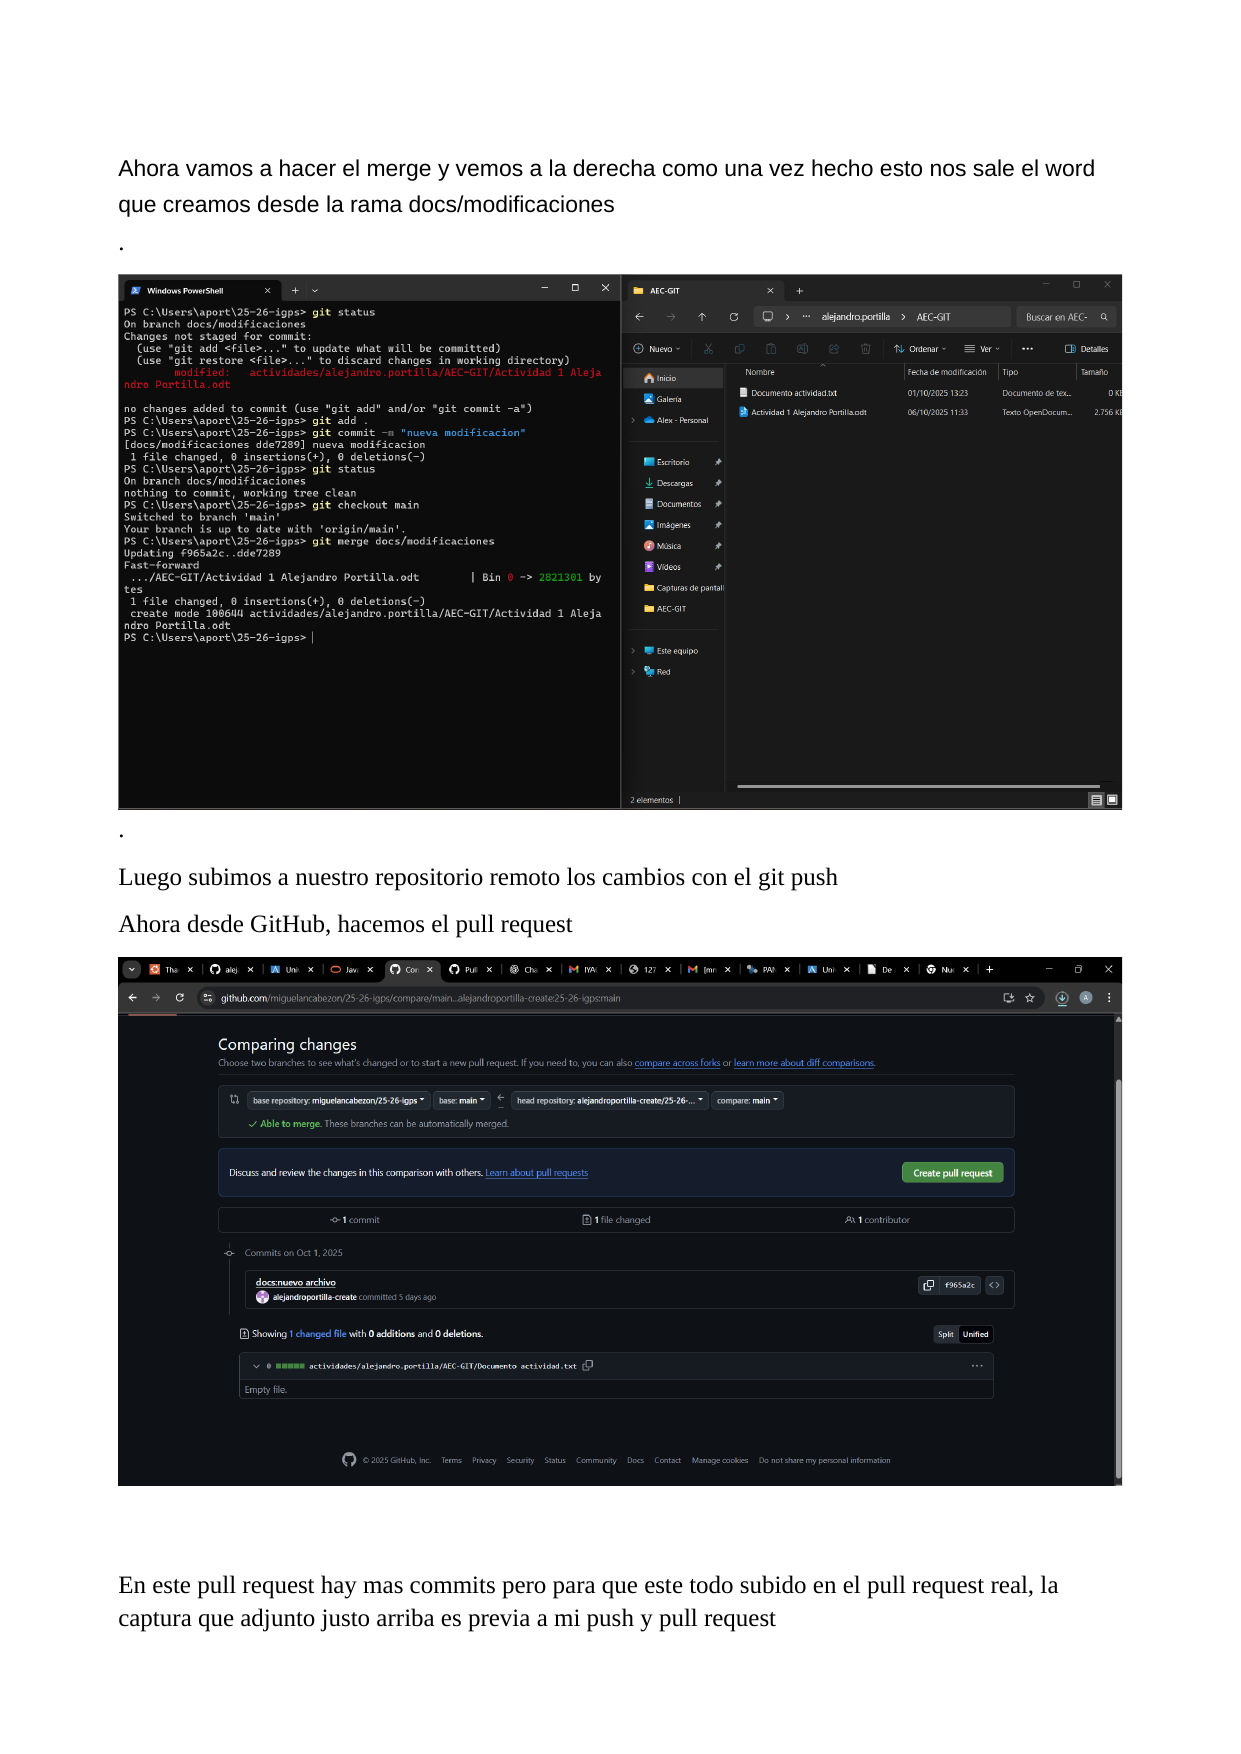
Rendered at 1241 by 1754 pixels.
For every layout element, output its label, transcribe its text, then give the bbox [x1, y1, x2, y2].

text En este pull request hay mas commits pero para que este todo subido en el pull request real, la captura que adjunto justo arriba es previa a mi push y pull request [118, 1570, 1122, 1632]
picture [118, 274, 1123, 810]
text . [118, 810, 1122, 843]
text Luego subimos a nuestro repositorio remoto los cambios con el git push [118, 862, 1122, 891]
text Ahora vamos a hacer el merge y vemos a la derecha como una vez hecho esto nos sale el word que creamos desde la rama docs/modificaciones [118, 154, 1122, 217]
picture [118, 957, 1123, 1486]
text . [118, 227, 1122, 256]
text Ahora desde GitHub, hacemos el pull request [118, 909, 1122, 938]
